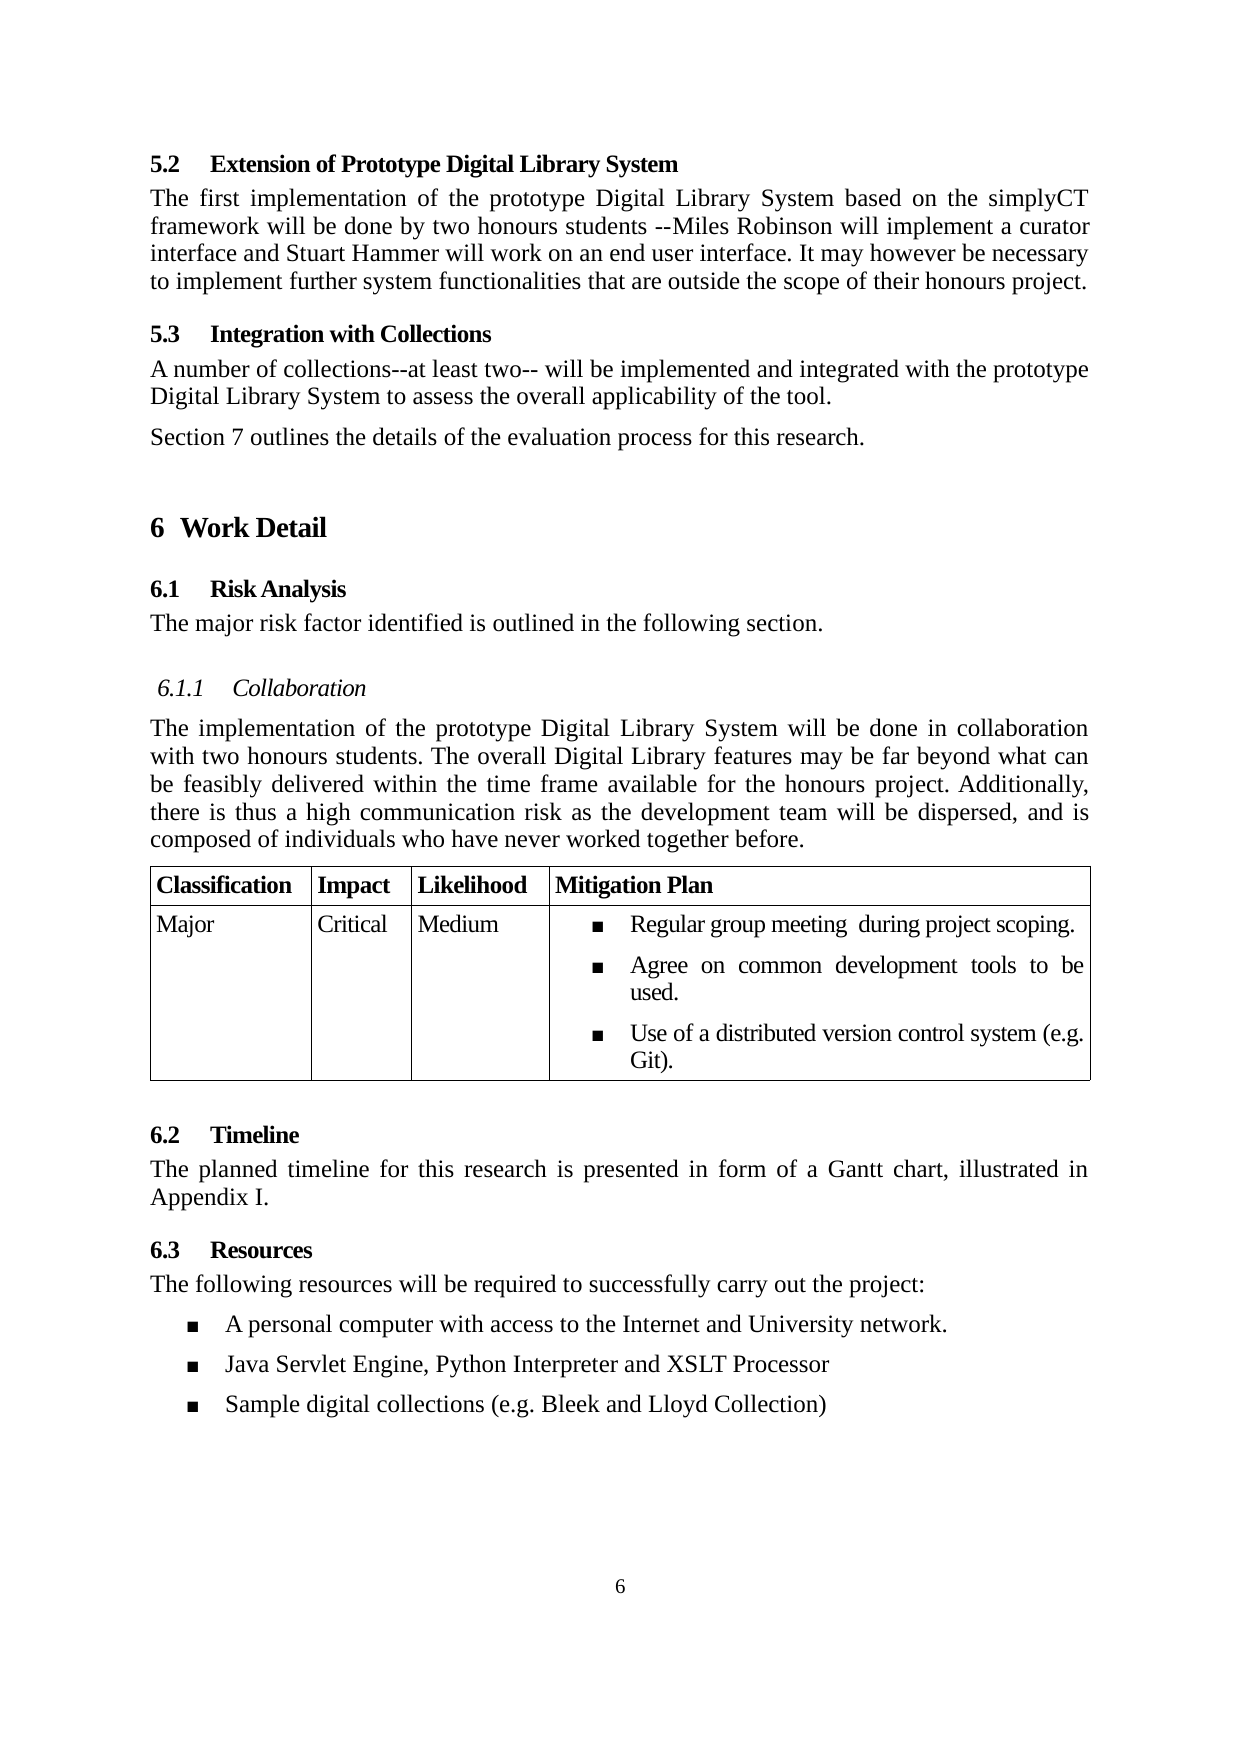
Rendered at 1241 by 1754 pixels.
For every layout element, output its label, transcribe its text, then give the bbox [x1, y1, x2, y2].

list Sample digital collections (e.g. Bleek and Lloyd Collection) [187, 1391, 1090, 1418]
text The first implementation of the prototype Digital Library System based on the simplyCT framework will be done by two honours students --Miles Robinson will implement a curator interface and Stuart Hammer will work on an end user interface. It may however be necessary to implement further system functionalities that are outside the scope of their honours project. [150, 184, 1090, 295]
subtitle Resources [150, 1236, 1090, 1263]
subtitle Integration with Collections [150, 321, 1090, 348]
text A number of collections--at least two-- will be implemented and integrated with the prototype Digital Library System to assess the overall applicability of the tool. [150, 355, 1090, 410]
subtitle Work Detail [150, 511, 1090, 543]
subtitle Extension of Prototype Digital Library System [150, 150, 1090, 178]
text The planned timeline for this research is presented in form of a Gantt chart, illustrated in Appendix I. [150, 1155, 1090, 1210]
table_cell Major [151, 906, 311, 1080]
text Section 7 outlines the details of the evaluation process for this research. [150, 423, 1090, 450]
text The implementation of the prototype Digital Library System will be done in collaboration with two honours students. The overall Digital Library features may be far beyond what can be feasibly delivered within the time frame available for the honours project. Additionally, there is thus a high communication risk as the development team will be dispersed, and is composed of individuals who have never worked together before. [150, 714, 1090, 853]
text The following resources will be required to successfully carry out the project: [150, 1270, 1090, 1298]
table_cell Regular group meeting during project scoping. Agree on common development tools to be used. Use of a distributed version control system (e.g. Git). [550, 906, 1090, 1080]
table_header Likelihood [412, 867, 549, 905]
table_header Classification [151, 867, 311, 905]
text The major risk factor identified is outlined in the following section. [150, 609, 1090, 637]
table_header Impact [312, 867, 411, 905]
table_header Mitigation Plan [550, 867, 1090, 905]
table_cell Critical [312, 906, 411, 1080]
subtitle Timeline [150, 1121, 1090, 1148]
list A personal computer with access to the Internet and University network. [187, 1310, 1090, 1338]
subtitle Risk Analysis [150, 575, 1090, 603]
list Java Servlet Engine, Python Interpreter and XSLT Processor [187, 1350, 1090, 1378]
subtitle Collaboration [157, 674, 1090, 702]
table_cell Medium [412, 906, 549, 1080]
